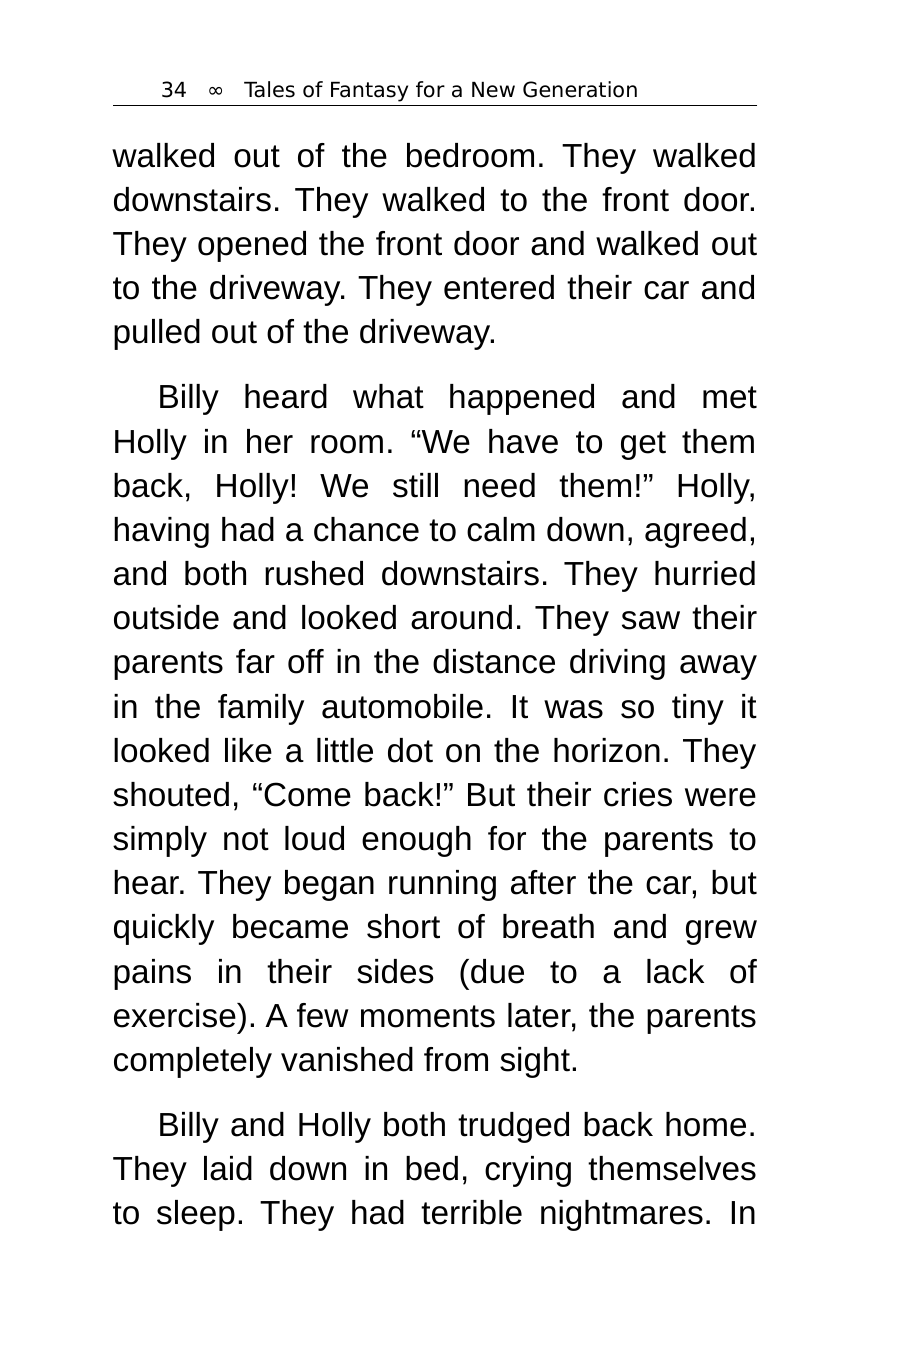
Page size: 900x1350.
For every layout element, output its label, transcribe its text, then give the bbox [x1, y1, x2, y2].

text walked out of the bedroom. They walked downstairs. They walked to the front door. They opened the front door and walked out to the driveway. They entered their car and pulled out of the driveway. [112, 136, 757, 351]
text Billy heard what happened and met Holly in her room. “We have to get them back, Holly! We still need them!” Holly, having had a chance to calm down, agreed, and both rushed downstairs. They hurried outside and looked around. They saw their parents far off in the distance driving away in the family automobile. It was so tiny it looked like a little dot on the horizon. They shouted, “Come back!” But their cries were simply not loud enough for the parents to hear. They began running after the car, but quickly became short of breath and grew pains in their sides (due to a lack of exercise). A few moments later, the parents completely vanished from sight. [112, 378, 757, 1078]
text Billy and Holly both trudged back home. They laid down in bed, crying themselves to sleep. They had terrible nightmares. In [112, 1105, 757, 1232]
